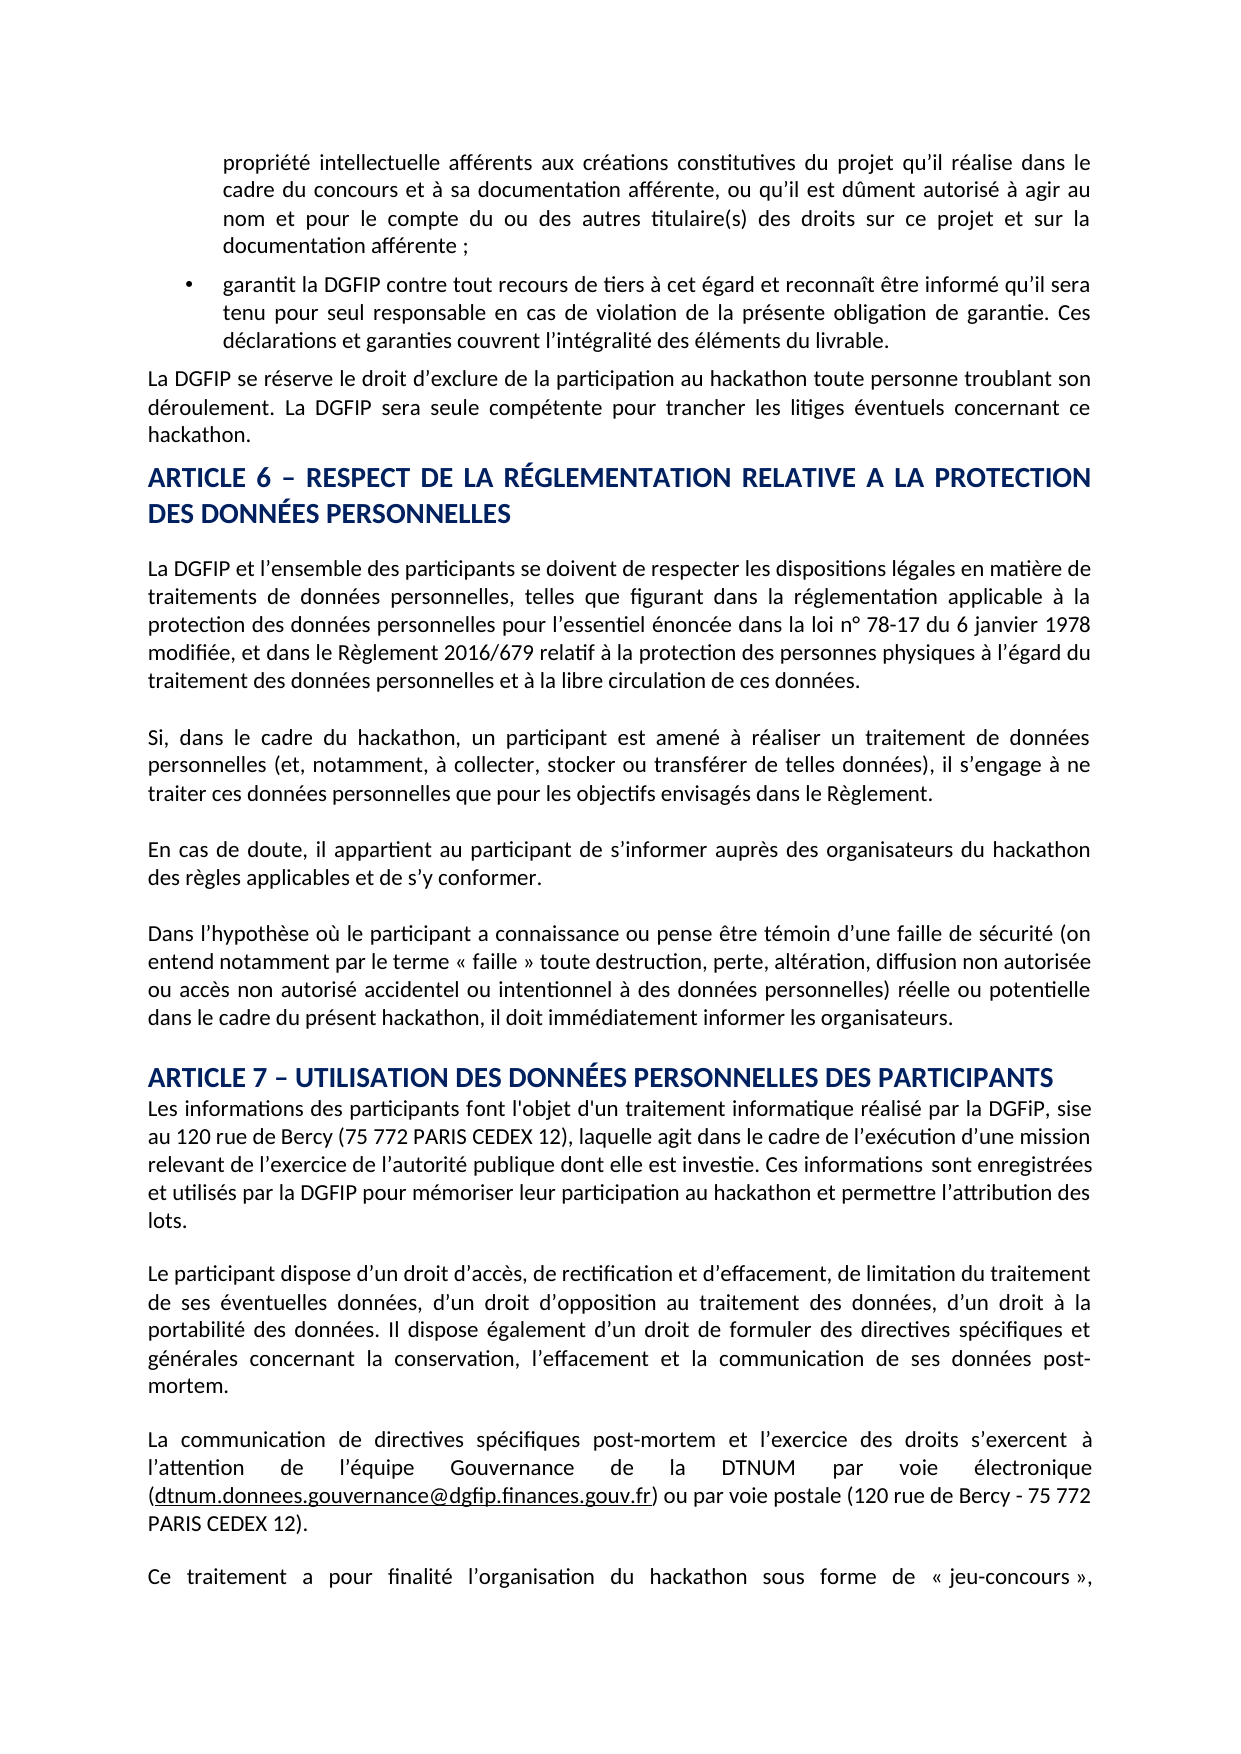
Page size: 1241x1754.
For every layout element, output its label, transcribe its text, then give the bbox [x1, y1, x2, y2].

text ARTICLE 7 – UTILISATION DES DONNÉES PERSONNELLES DES PARTICIPANTS [148, 1059, 1093, 1094]
text Si, dans le cadre du hackathon, un participant est amené à réaliser un traitement de données personnelles (et, notamment, à collecter, stocker ou transférer de telles données), il s’engage à ne traiter ces données personnelles que pour les objectifs envisagés dans le Règlement. [148, 723, 1093, 807]
list propriété intellectuelle afférents aux créations constitutives du projet qu’il réalise dans le cadre du concours et à sa documentation afférente, ou qu’il est dûment autorisé à agir au nom et pour le compte du ou des autres titulaire(s) des droits sur ce projet et sur la documentation afférente ; [185, 148, 1093, 260]
text ARTICLE 6 – RESPECT DE LA RÉGLEMENTATION RELATIVE A LA PROTECTION DES DONNÉES PERSONNELLES [148, 459, 1093, 530]
text En cas de doute, il appartient au participant de s’informer auprès des organisateurs du hackathon des règles applicables et de s’y conformer. [148, 835, 1093, 891]
text La DGFIP et l’ensemble des participants se doivent de respecter les dispositions légales en matière de traitements de données personnelles, telles que figurant dans la réglementation applicable à la protection des données personnelles pour l’essentiel énoncée dans la loi n° 78-17 du 6 janvier 1978 modifiée, et dans le Règlement 2016/679 relatif à la protection des personnes physiques à l’égard du traitement des données personnelles et à la libre circulation de ces données. [148, 554, 1093, 694]
list garantit la DGFIP contre tout recours de tiers à cet égard et reconnaît être informé qu’il sera tenu pour seul responsable en cas de violation de la présente obligation de garantie. Ces déclarations et garanties couvrent l’intégralité des éléments du livrable. [185, 270, 1093, 354]
text Le participant dispose d’un droit d’accès, de rectification et d’effacement, de limitation du traitement de ses éventuelles données, d’un droit d’opposition au traitement des données, d’un droit à la portabilité des données. Il dispose également d’un droit de formuler des directives spécifiques et générales concernant la conservation, l’effacement et la communication de ses données post-mortem. [148, 1259, 1093, 1400]
text Les informations des participants font l'objet d'un traitement informatique réalisé par la DGFiP, sise au 120 rue de Bercy (75 772 PARIS CEDEX 12), laquelle agit dans le cadre de l’exécution d’une mission relevant de l’exercice de l’autorité publique dont elle est investie. Ces informations sont enregistrées et utilisés par la DGFIP pour mémoriser leur participation au hackathon et permettre l’attribution des lots. [148, 1094, 1093, 1234]
text La DGFIP se réserve le droit d’exclure de la participation au hackathon toute personne troublant son déroulement. La DGFIP sera seule compétente pour trancher les litiges éventuels concernant ce hackathon. [148, 364, 1093, 449]
text Dans l’hypothèse où le participant a connaissance ou pense être témoin d’une faille de sécurité (on entend notamment par le terme « faille » toute destruction, perte, altération, diffusion non autorisée ou accès non autorisé accidentel ou intentionnel à des données personnelles) réelle ou potentielle dans le cadre du présent hackathon, il doit immédiatement informer les organisateurs. [148, 919, 1093, 1031]
text La communication de directives spécifiques post-mortem et l’exercice des droits s’exercent à l’attention de l’équipe Gouvernance de la DTNUM par voie électronique (dtnum.donnees.gouvernance@dgfip.finances.gouv.fr) ou par voie postale (120 rue de Bercy - 75 772 PARIS CEDEX 12). [148, 1425, 1093, 1537]
text Ce traitement a pour finalité l’organisation du hackathon sous forme de « jeu-concours », [148, 1562, 1093, 1590]
